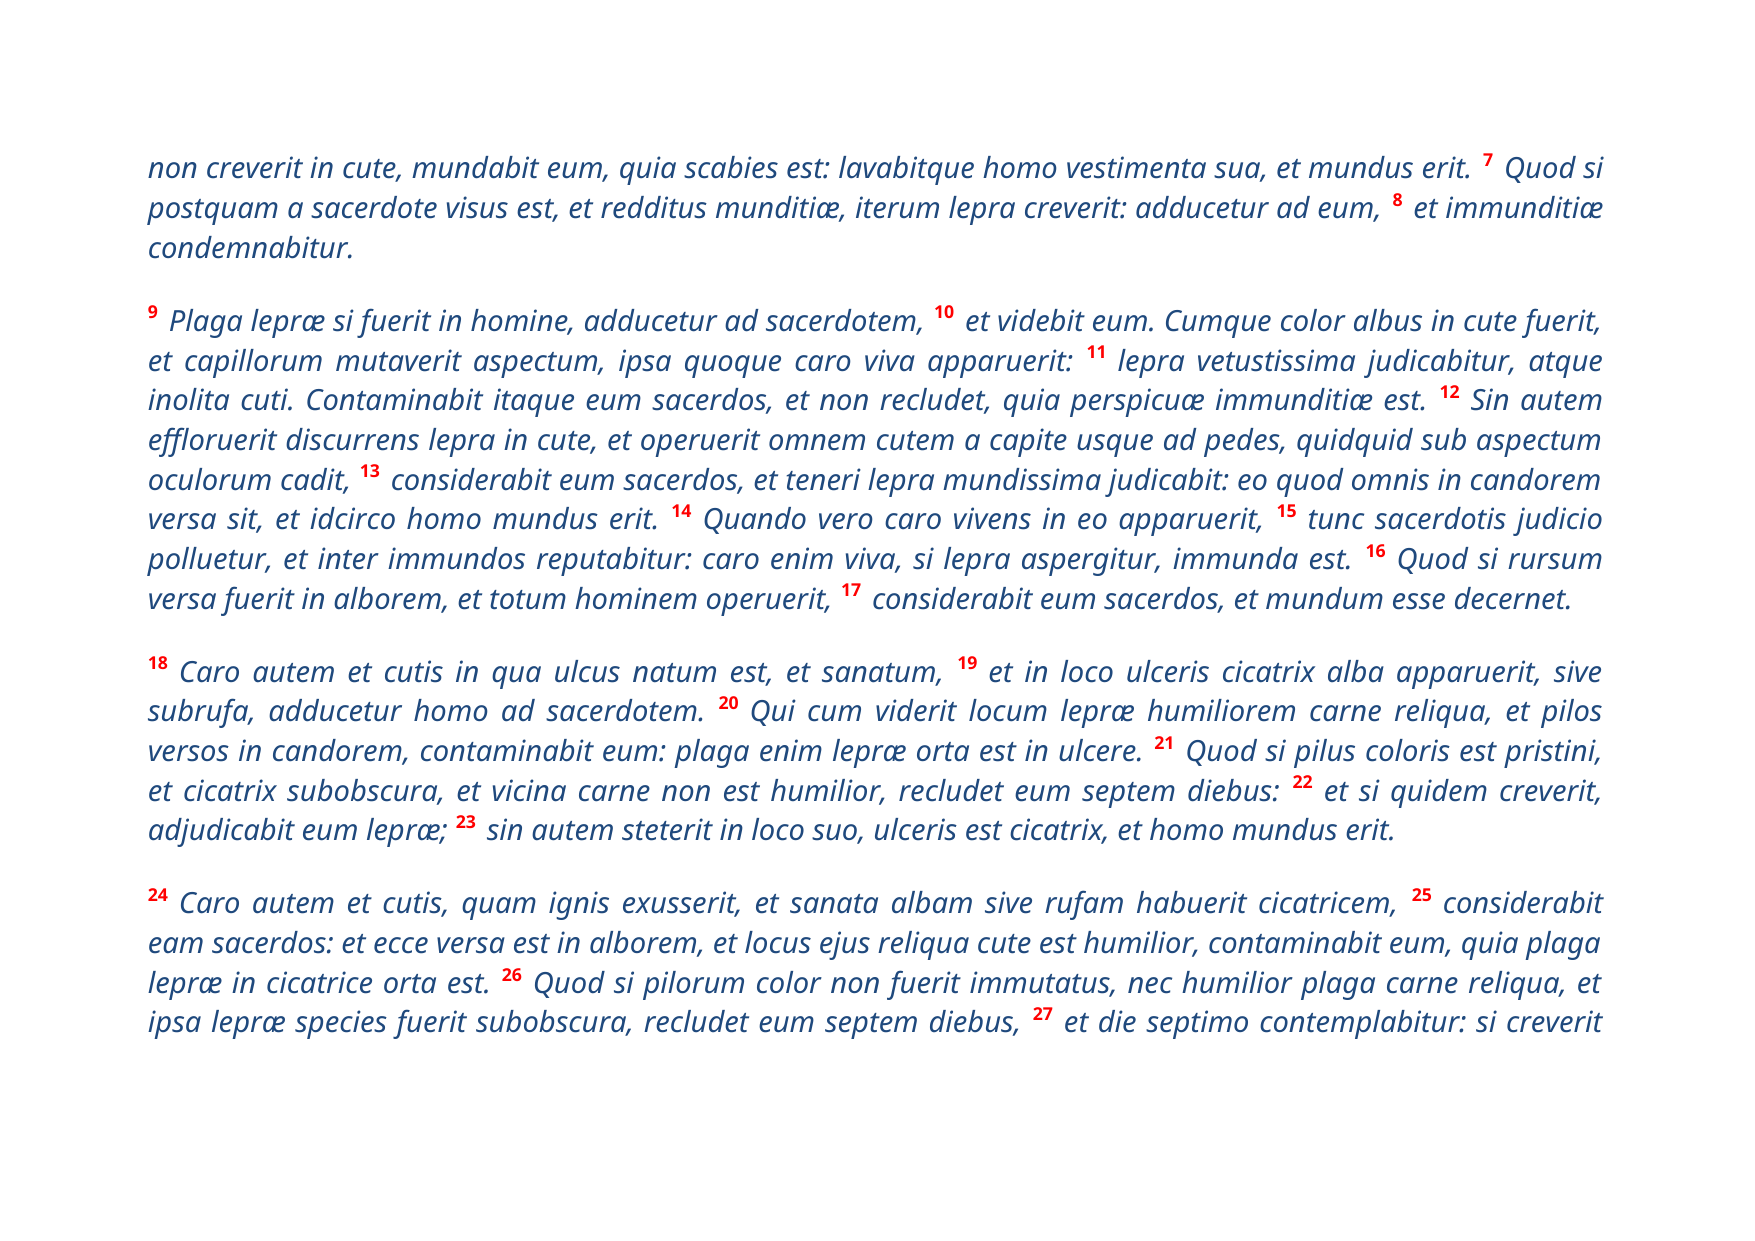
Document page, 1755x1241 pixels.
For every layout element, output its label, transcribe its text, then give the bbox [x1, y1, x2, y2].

text 24 Caro autem et cutis, quam ignis exusserit, et sanata albam sive rufam habuerit cicatricem, 25 considerabit eam sacerdos: et ecce versa est in alborem, et locus ejus reliqua cute est humilior, contaminabit eum, quia plaga lepræ in cicatrice orta est. 26 Quod si pilorum color non fuerit immutatus, nec humilior plaga carne reliqua, et ipsa lepræ species fuerit subobscura, recludet eum septem diebus, 27 et die septimo contemplabitur: si creverit [148, 883, 1606, 1041]
text 9 Plaga lepræ si fuerit in homine, adducetur ad sacerdotem, 10 et videbit eum. Cumque color albus in cute fuerit, et capillorum mutaverit aspectum, ipsa quoque caro viva apparuerit: 11 lepra vetustissima judicabitur, atque inolita cuti. Contaminabit itaque eum sacerdos, et non recludet, quia perspicuæ immunditiæ est. 12 Sin autem effloruerit discurrens lepra in cute, et operuerit omnem cutem a capite usque ad pedes, quidquid sub aspectum oculorum cadit, 13 considerabit eum sacerdos, et teneri lepra mundissima judicabit: eo quod omnis in candorem versa sit, et idcirco homo mundus erit. 14 Quando vero caro vivens in eo apparuerit, 15 tunc sacerdotis judicio polluetur, et inter immundos reputabitur: caro enim viva, si lepra aspergitur, immunda est. 16 Quod si rursum versa fuerit in alborem, et totum hominem operuerit, 17 considerabit eum sacerdos, et mundum esse decernet. [148, 300, 1606, 618]
text 18 Caro autem et cutis in qua ulcus natum est, et sanatum, 19 et in loco ulceris cicatrix alba apparuerit, sive subrufa, adducetur homo ad sacerdotem. 20 Qui cum viderit locum lepræ humiliorem carne reliqua, et pilos versos in candorem, contaminabit eum: plaga enim lepræ orta est in ulcere. 21 Quod si pilus coloris est pristini, et cicatrix subobscura, et vicina carne non est humilior, recludet eum septem diebus: 22 et si quidem creverit, adjudicabit eum lepræ; 23 sin autem steterit in loco suo, ulceris est cicatrix, et homo mundus erit. [148, 651, 1606, 849]
text non creverit in cute, mundabit eum, quia scabies est: lavabitque homo vestimenta sua, et mundus erit. 7 Quod si postquam a sacerdote visus est, et redditus munditiæ, iterum lepra creverit: adducetur ad eum, 8 et immunditiæ condemnabitur. [148, 148, 1606, 267]
